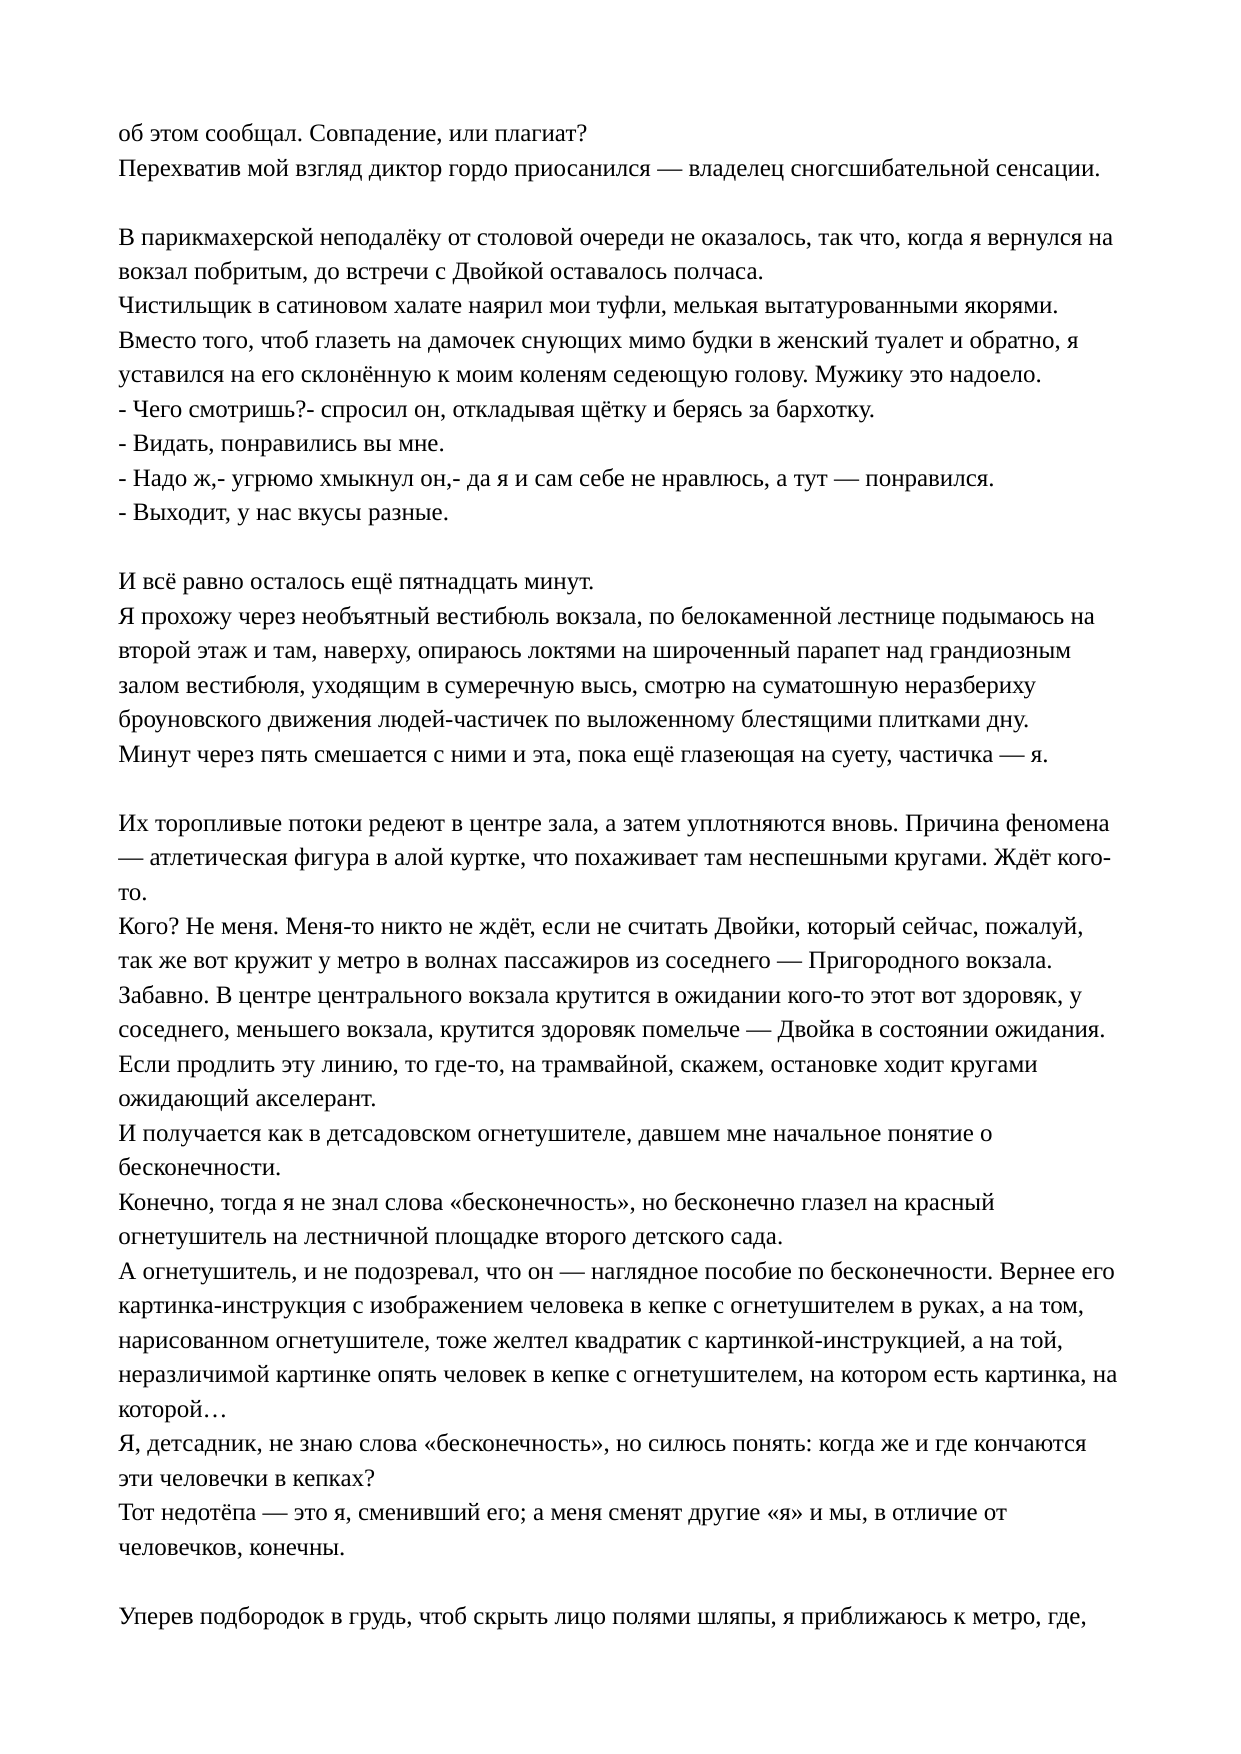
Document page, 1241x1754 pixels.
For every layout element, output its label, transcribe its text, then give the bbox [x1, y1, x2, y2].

text Я прохожу через необъятный вестибюль вокзала, по белокаменной лестнице подымаюсь на второй этаж и там, наверху, опираюсь локтями на широченный парапет над грандиозным залом вестибюля, уходящим в сумеречную высь, смотрю на суматошную неразбериху броуновского движения людей-частичек по выложенному блестящими плитками дну. [118, 601, 1122, 733]
text - Видать, понравились вы мне. [118, 428, 1122, 457]
text Уперев подбородок в грудь, чтоб скрыть лицо полями шляпы, я приближаюсь к метро, где, [118, 1601, 1122, 1629]
text В парикмахерской неподалёку от столовой очереди не оказалось, так что, когда я вернулся на вокзал побритым, до встречи с Двойкой оставалось полчаса. [118, 222, 1122, 285]
text Если продлить эту линию, то где-то, на трамвайной, скажем, остановке ходит кругами ожидающий акселерант. [118, 1049, 1122, 1112]
text Чистильщик в сатиновом халате наярил мои туфли, мелькая вытатурованными якорями. Вместо того, чтоб глазеть на дамочек снующих мимо будки в женский туалет и обратно, я уставился на его склонённую к моим коленям седеющую голову. Мужику это надоело. [118, 291, 1122, 388]
text Перехватив мой взгляд диктор гордо приосанился — владелец сногсшибательной сенсации. [118, 153, 1122, 181]
text Их торопливые потоки редеют в центре зала, а затем уплотняются вновь. Причина феномена — атлетическая фигура в алой куртке, что похаживает там неспешными кругами. Ждёт кого-то. [118, 808, 1122, 905]
text - Чего смотришь?- спросил он, откладывая щётку и берясь за бархотку. [118, 394, 1122, 423]
text И получается как в детсадовском огнетушителе, давшем мне начальное понятие о бесконечности. [118, 1118, 1122, 1181]
text Конечно, тогда я не знал слова «бесконечность», но бесконечно глазел на красный огнетушитель на лестничной площадке второго детского сада. [118, 1187, 1122, 1250]
text Кого? Не меня. Меня-то никто не ждёт, если не считать Двойки, который сейчас, пожалуй, так же вот кружит у метро в волнах пассажиров из соседнего — Пригородного вокзала. [118, 911, 1122, 974]
text об этом сообщал. Совпадение, или плагиат? [118, 118, 1122, 147]
text А огнетушитель, и не подозревал, что он — наглядное пособие по бесконечности. Вернее его картинка-инструкция с изображением человека в кепке с огнетушителем в руках, а на том, нарисованном огнетушителе, тоже желтел квадратик с картинкой-инструкцией, а на той, неразличимой картинке опять человек в кепке с огнетушителем, на котором есть картинка, на которой… [118, 1256, 1122, 1423]
text Минут через пять смешается с ними и эта, пока ещё глазеющая на суету, частичка — я. [118, 739, 1122, 767]
text Тот недотёпа — это я, сменивший его; а меня сменят другие «я» и мы, в отличие от человечков, конечны. [118, 1497, 1122, 1561]
text - Выходит, у нас вкусы разные. [118, 497, 1122, 526]
text Забавно. В центре центрального вокзала крутится в ожидании кого-то этот вот здоровяк, у соседнего, меньшего вокзала, крутится здоровяк помельче — Двойка в состоянии ожидания. [118, 980, 1122, 1043]
text - Надо ж,- угрюмо хмыкнул он,- да я и сам себе не нравлюсь, а тут — понравился. [118, 463, 1122, 492]
text Я, детсадник, не знаю слова «бесконечность», но силюсь понять: когда же и где кончаются эти человечки в кепках? [118, 1428, 1122, 1492]
text И всё равно осталось ещё пятнадцать минут. [118, 566, 1122, 595]
